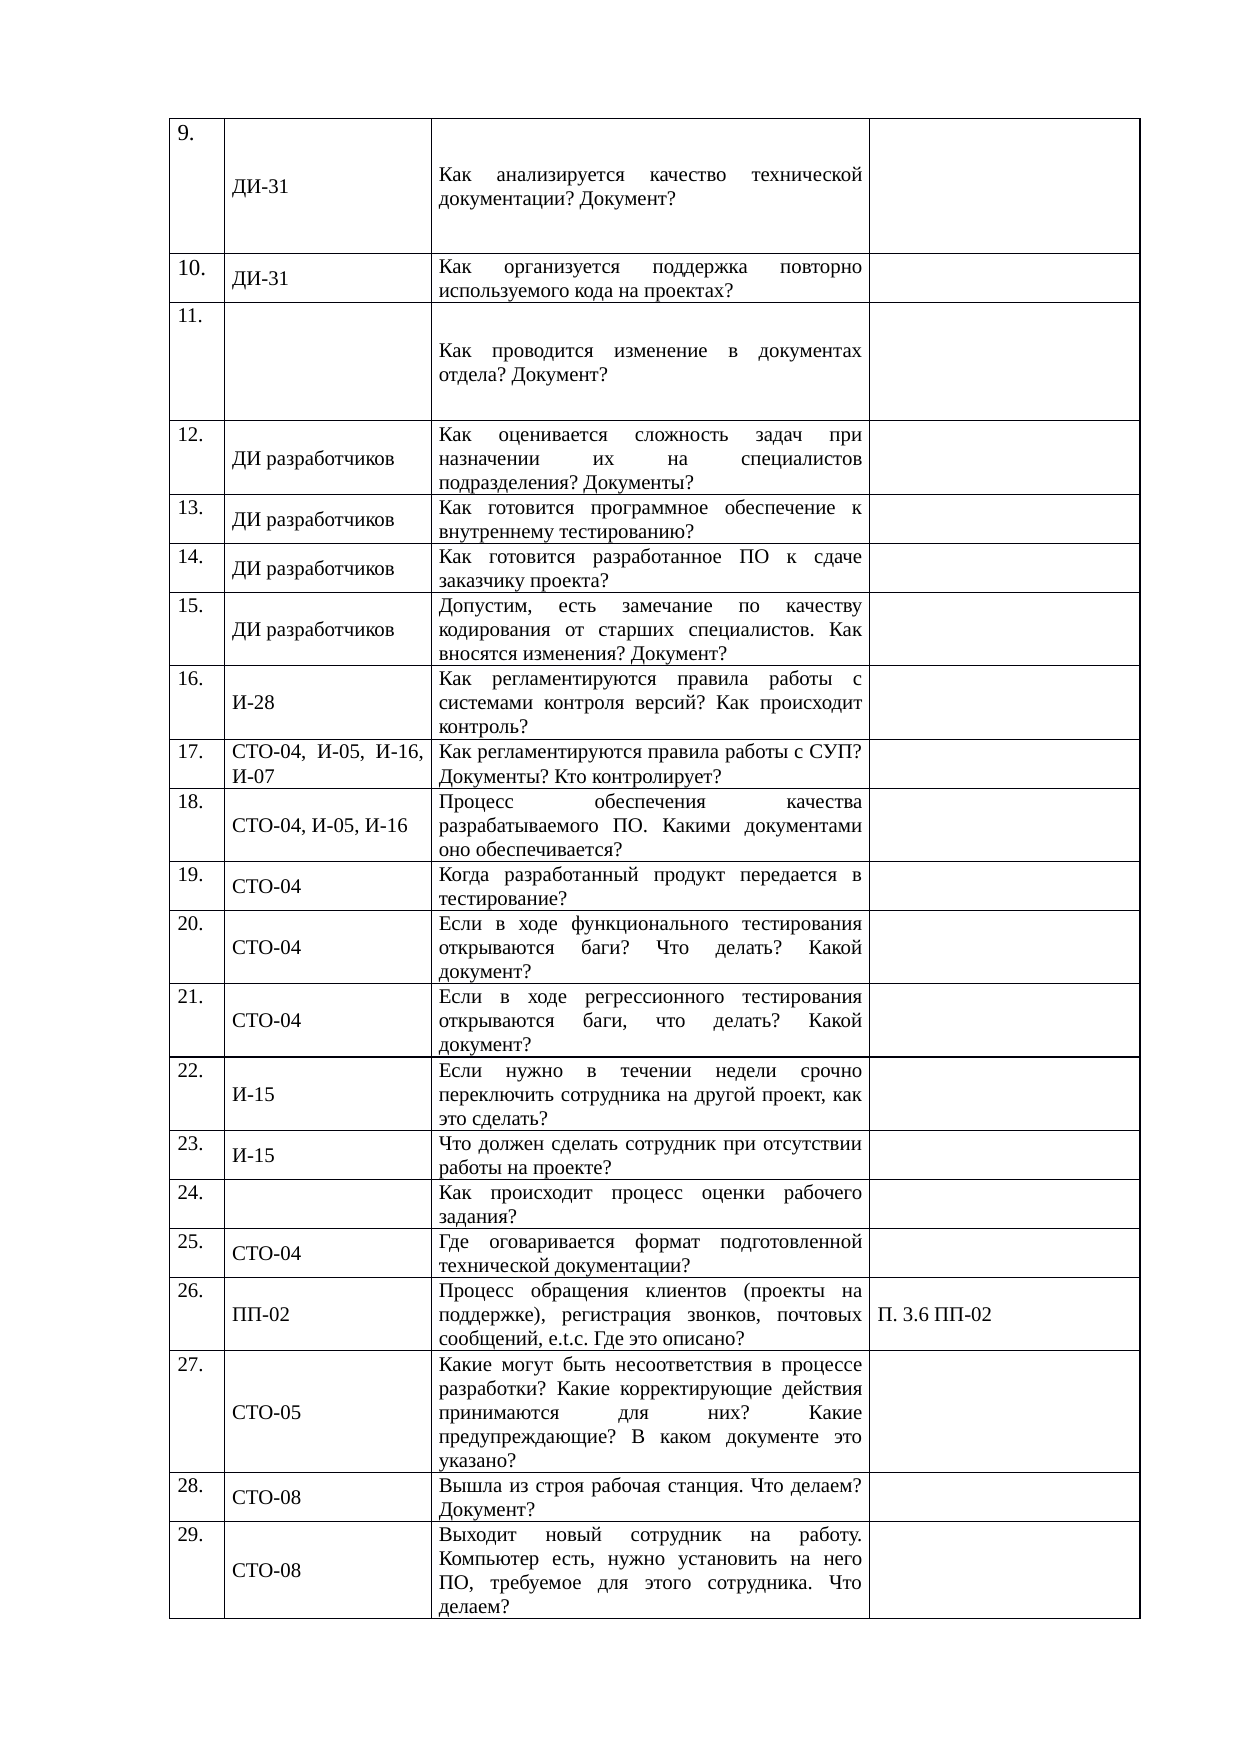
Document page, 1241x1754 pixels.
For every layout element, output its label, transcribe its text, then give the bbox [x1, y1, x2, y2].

table_cell Как организуется поддержка повторно используемого кода на проектах? [432, 254, 869, 302]
table_cell 17. [170, 740, 224, 788]
table_cell Как готовится программное обеспечение к внутреннему тестированию? [432, 495, 869, 543]
table_cell 10. [170, 254, 224, 302]
table_cell Как анализируется качество технической документации? Документ? [432, 119, 869, 252]
table_cell СТО-08 [225, 1473, 431, 1521]
table_cell [225, 1180, 431, 1228]
table_cell СТО-04 [225, 862, 431, 910]
table_cell Процесс обращения клиентов (проекты на поддержке), регистрация звонков, почтовых сообщений, e.t.c. Где это описано? [432, 1278, 869, 1350]
table_cell [870, 1058, 1139, 1130]
table_cell ДИ разработчиков [225, 421, 431, 494]
table_cell И-15 [225, 1058, 431, 1130]
table_cell ДИ разработчиков [225, 593, 431, 665]
table_cell 28. [170, 1473, 224, 1521]
table_cell И-28 [225, 666, 431, 738]
table_cell [870, 254, 1139, 302]
table_cell 11. [170, 303, 224, 420]
table_cell Как готовится разработанное ПО к сдаче заказчику проекта? [432, 544, 869, 592]
table_cell [870, 544, 1139, 592]
table_cell 18. [170, 789, 224, 861]
table_cell Вышла из строя рабочая станция. Что делаем? Документ? [432, 1473, 869, 1521]
table_cell [870, 911, 1139, 983]
table_cell [870, 984, 1139, 1056]
table_cell [870, 1229, 1139, 1277]
table_cell [870, 1473, 1139, 1521]
table_cell [870, 303, 1139, 420]
table_cell СТО-04 [225, 984, 431, 1056]
table_cell [870, 593, 1139, 665]
table_cell ДИ-31 [225, 254, 431, 302]
table_cell Допустим, есть замечание по качеству кодирования от старших специалистов. Как вносятся изменения? Документ? [432, 593, 869, 665]
table_cell [870, 1131, 1139, 1179]
table_cell И-15 [225, 1131, 431, 1179]
table_cell Если в ходе функционального тестирования открываются баги? Что делать? Какой документ? [432, 911, 869, 983]
table_cell Если в ходе регрессионного тестирования открываются баги, что делать? Какой документ? [432, 984, 869, 1056]
table_cell [870, 1180, 1139, 1228]
table_cell 21. [170, 984, 224, 1056]
table_cell Где оговаривается формат подготовленной технической документации? [432, 1229, 869, 1277]
table_cell [225, 303, 431, 420]
table_cell Какие могут быть несоответствия в процессе разработки? Какие корректирующие действия принимаются для них? Какие предупреждающие? В каком документе это указано? [432, 1351, 869, 1472]
table_cell 20. [170, 911, 224, 983]
table_cell [870, 1351, 1139, 1472]
table_cell 15. [170, 593, 224, 665]
table_cell [870, 495, 1139, 543]
table_cell Как проводится изменение в документах отдела? Документ? [432, 303, 869, 420]
table_cell СТО-04, И-05, И-16 [225, 789, 431, 861]
table_cell 22. [170, 1058, 224, 1130]
table_cell СТО-04 [225, 911, 431, 983]
table_cell ДИ-31 [225, 119, 431, 252]
table_cell СТО-04 [225, 1229, 431, 1277]
table_cell [870, 119, 1139, 252]
table_cell Когда разработанный продукт передается в тестирование? [432, 862, 869, 910]
table_cell СТО-08 [225, 1522, 431, 1618]
table_cell [870, 789, 1139, 861]
table_cell Что должен сделать сотрудник при отсутствии работы на проекте? [432, 1131, 869, 1179]
table_cell ДИ разработчиков [225, 495, 431, 543]
table_cell Процесс обеспечения качества разрабатываемого ПО. Какими документами оно обеспечивается? [432, 789, 869, 861]
table_cell 9. [170, 119, 224, 252]
table_cell Как оценивается сложность задач при назначении их на специалистов подразделения? Документы? [432, 421, 869, 494]
table_cell [870, 1522, 1139, 1618]
table_cell [870, 666, 1139, 738]
table_cell 23. [170, 1131, 224, 1179]
table_cell 29. [170, 1522, 224, 1618]
table_cell Если нужно в течении недели срочно переключить сотрудника на другой проект, как это сделать? [432, 1058, 869, 1130]
table_cell П. 3.6 ПП-02 [870, 1278, 1139, 1350]
table_cell [870, 862, 1139, 910]
table_cell [870, 421, 1139, 494]
table_cell 24. [170, 1180, 224, 1228]
table_cell 19. [170, 862, 224, 910]
table_cell 27. [170, 1351, 224, 1472]
table_cell Как происходит процесс оценки рабочего задания? [432, 1180, 869, 1228]
table_cell 12. [170, 421, 224, 494]
table_cell Как регламентируются правила работы с СУП? Документы? Кто контролирует? [432, 740, 869, 788]
table_cell [870, 740, 1139, 788]
table_cell 26. [170, 1278, 224, 1350]
table_cell ПП-02 [225, 1278, 431, 1350]
table_cell СТО-04, И-05, И-16, И-07 [225, 740, 431, 788]
table_cell 16. [170, 666, 224, 738]
table_cell СТО-05 [225, 1351, 431, 1472]
table_cell Выходит новый сотрудник на работу. Компьютер есть, нужно установить на него ПО, требуемое для этого сотрудника. Что делаем? [432, 1522, 869, 1618]
table_cell ДИ разработчиков [225, 544, 431, 592]
table_cell Как регламентируются правила работы с системами контроля версий? Как происходит контроль? [432, 666, 869, 738]
table_cell 13. [170, 495, 224, 543]
table_cell 14. [170, 544, 224, 592]
table_cell 25. [170, 1229, 224, 1277]
